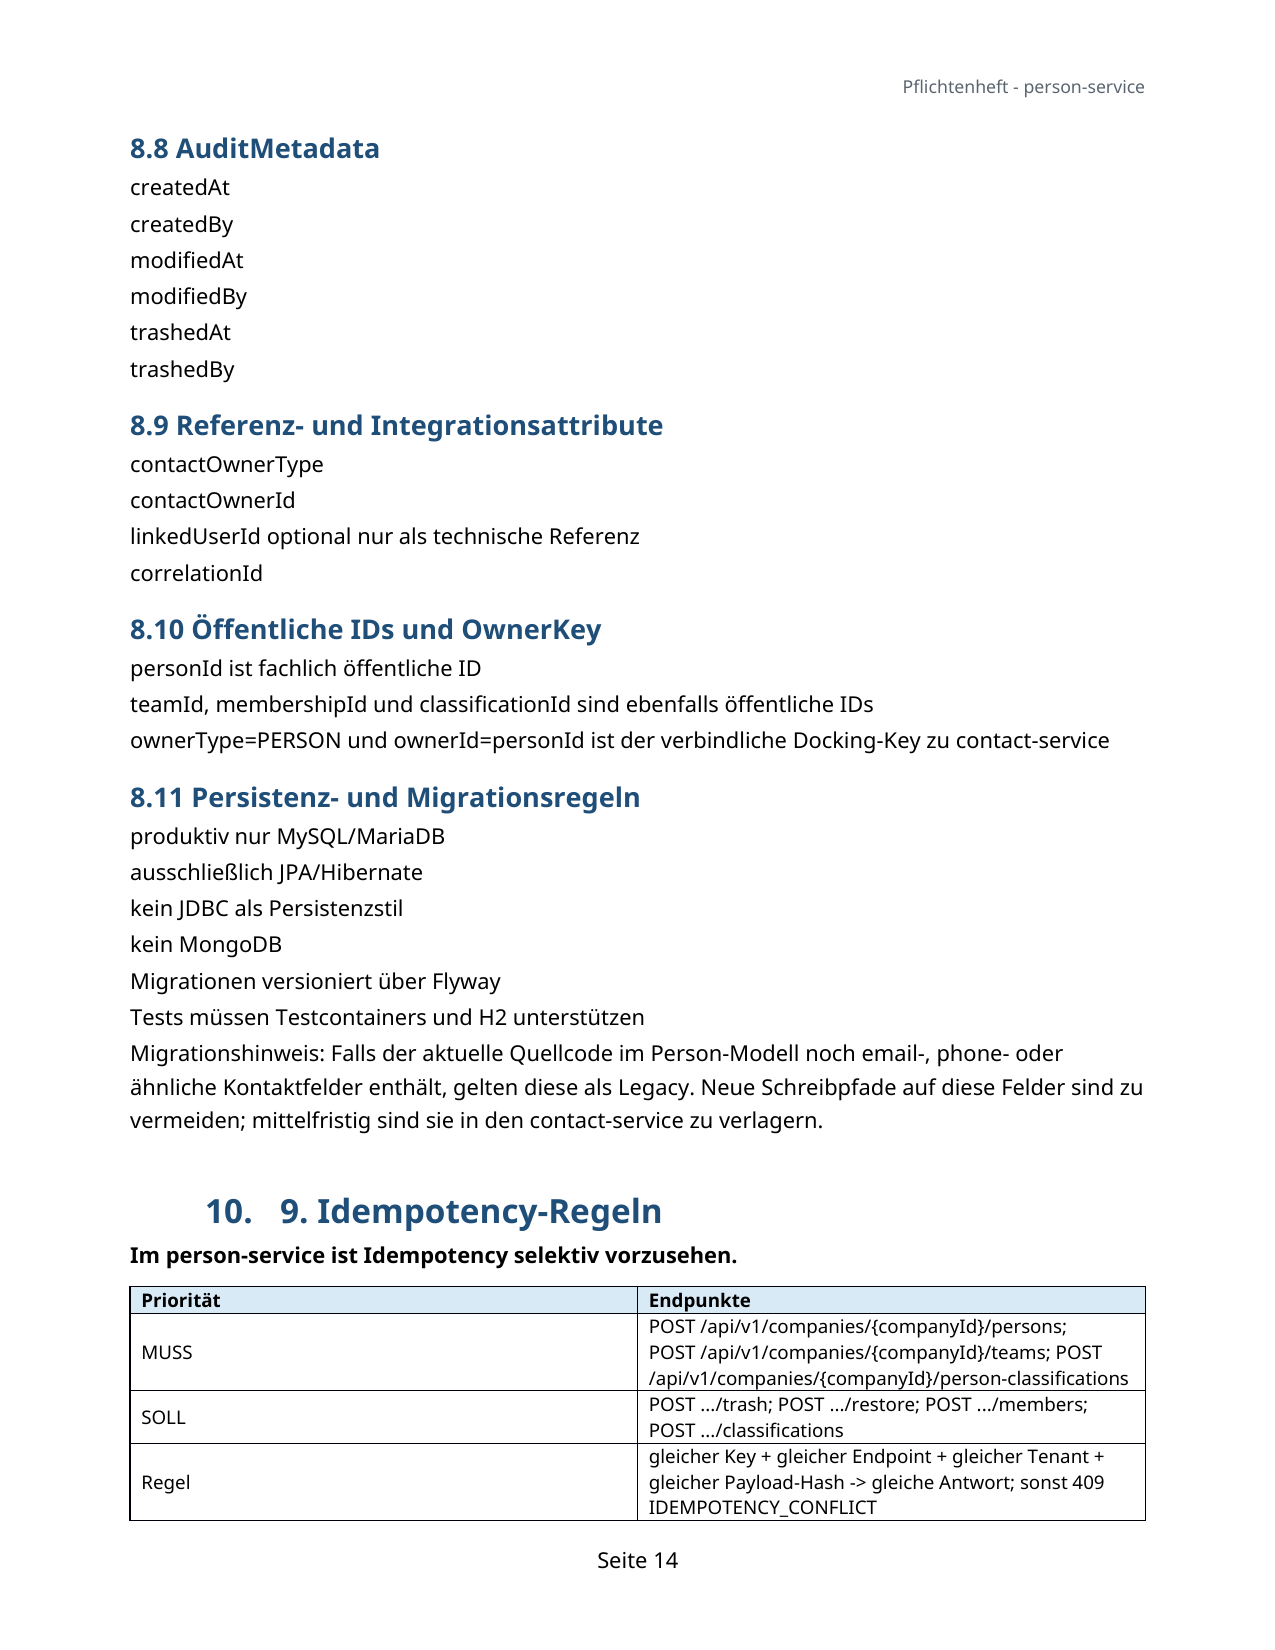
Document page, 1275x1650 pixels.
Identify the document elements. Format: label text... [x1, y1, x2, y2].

table_header Priorität [131, 1287, 637, 1313]
subtitle 8.8 AuditMetadata [130, 130, 1145, 167]
text Migrationshinweis: Falls der aktuelle Quellcode im Person-Modell noch email-, phone- oder ähnliche Kontaktfelder enthält, gelten diese als Legacy. Neue Schreibpfade auf diese Felder sind zu vermeiden; mittelfristig sind sie in den contact-service zu verlagern. [130, 1038, 1145, 1135]
list personId ist fachlich öffentliche ID [130, 653, 1145, 683]
table_cell POST /api/v1/companies/{companyId}/persons; POST /api/v1/companies/{companyId}/teams; POST /api/v1/companies/{companyId}/person-classifications [638, 1314, 1145, 1390]
subtitle 8.9 Referenz- und Integrationsattribute [130, 406, 1145, 443]
table_cell MUSS [131, 1314, 637, 1390]
table_header Endpunkte [638, 1287, 1145, 1313]
list kein MongoDB [130, 929, 1145, 959]
list kein JDBC als Persistenzstil [130, 893, 1145, 923]
list createdAt [130, 172, 1145, 202]
list Tests müssen Testcontainers und H2 unterstützen [130, 1002, 1145, 1032]
list ausschließlich JPA/Hibernate [130, 857, 1145, 887]
list contactOwnerType [130, 449, 1145, 479]
list createdBy [130, 208, 1145, 238]
list produktiv nur MySQL/MariaDB [130, 821, 1145, 851]
list trashedAt [130, 317, 1145, 347]
subtitle 8.10 Öffentliche IDs und OwnerKey [130, 611, 1145, 647]
subtitle 8.11 Persistenz- und Migrationsregeln [130, 778, 1145, 815]
table_cell gleicher Key + gleicher Endpoint + gleicher Tenant + gleicher Payload-Hash -> gleiche Antwort; sonst 409 IDEMPOTENCY_CONFLICT [638, 1444, 1145, 1520]
text Im person-service ist Idempotency selektiv vorzusehen. [130, 1240, 1145, 1270]
list modifiedAt [130, 245, 1145, 274]
table_cell Regel [131, 1444, 637, 1520]
list teamId, membershipId und classificationId sind ebenfalls öffentliche IDs [130, 689, 1145, 719]
list contactOwnerId [130, 485, 1145, 515]
table_cell SOLL [131, 1391, 637, 1442]
list ownerType=PERSON und ownerId=personId ist der verbindliche Docking-Key zu contact-service [130, 725, 1145, 755]
list modifiedBy [130, 281, 1145, 311]
list correlationId [130, 558, 1145, 587]
subtitle 9. Idempotency-Regeln [205, 1188, 1145, 1234]
list linkedUserId optional nur als technische Referenz [130, 521, 1145, 551]
list Migrationen versioniert über Flyway [130, 966, 1145, 996]
list trashedBy [130, 353, 1145, 383]
table_cell POST .../trash; POST .../restore; POST .../members; POST .../classifications [638, 1391, 1145, 1442]
